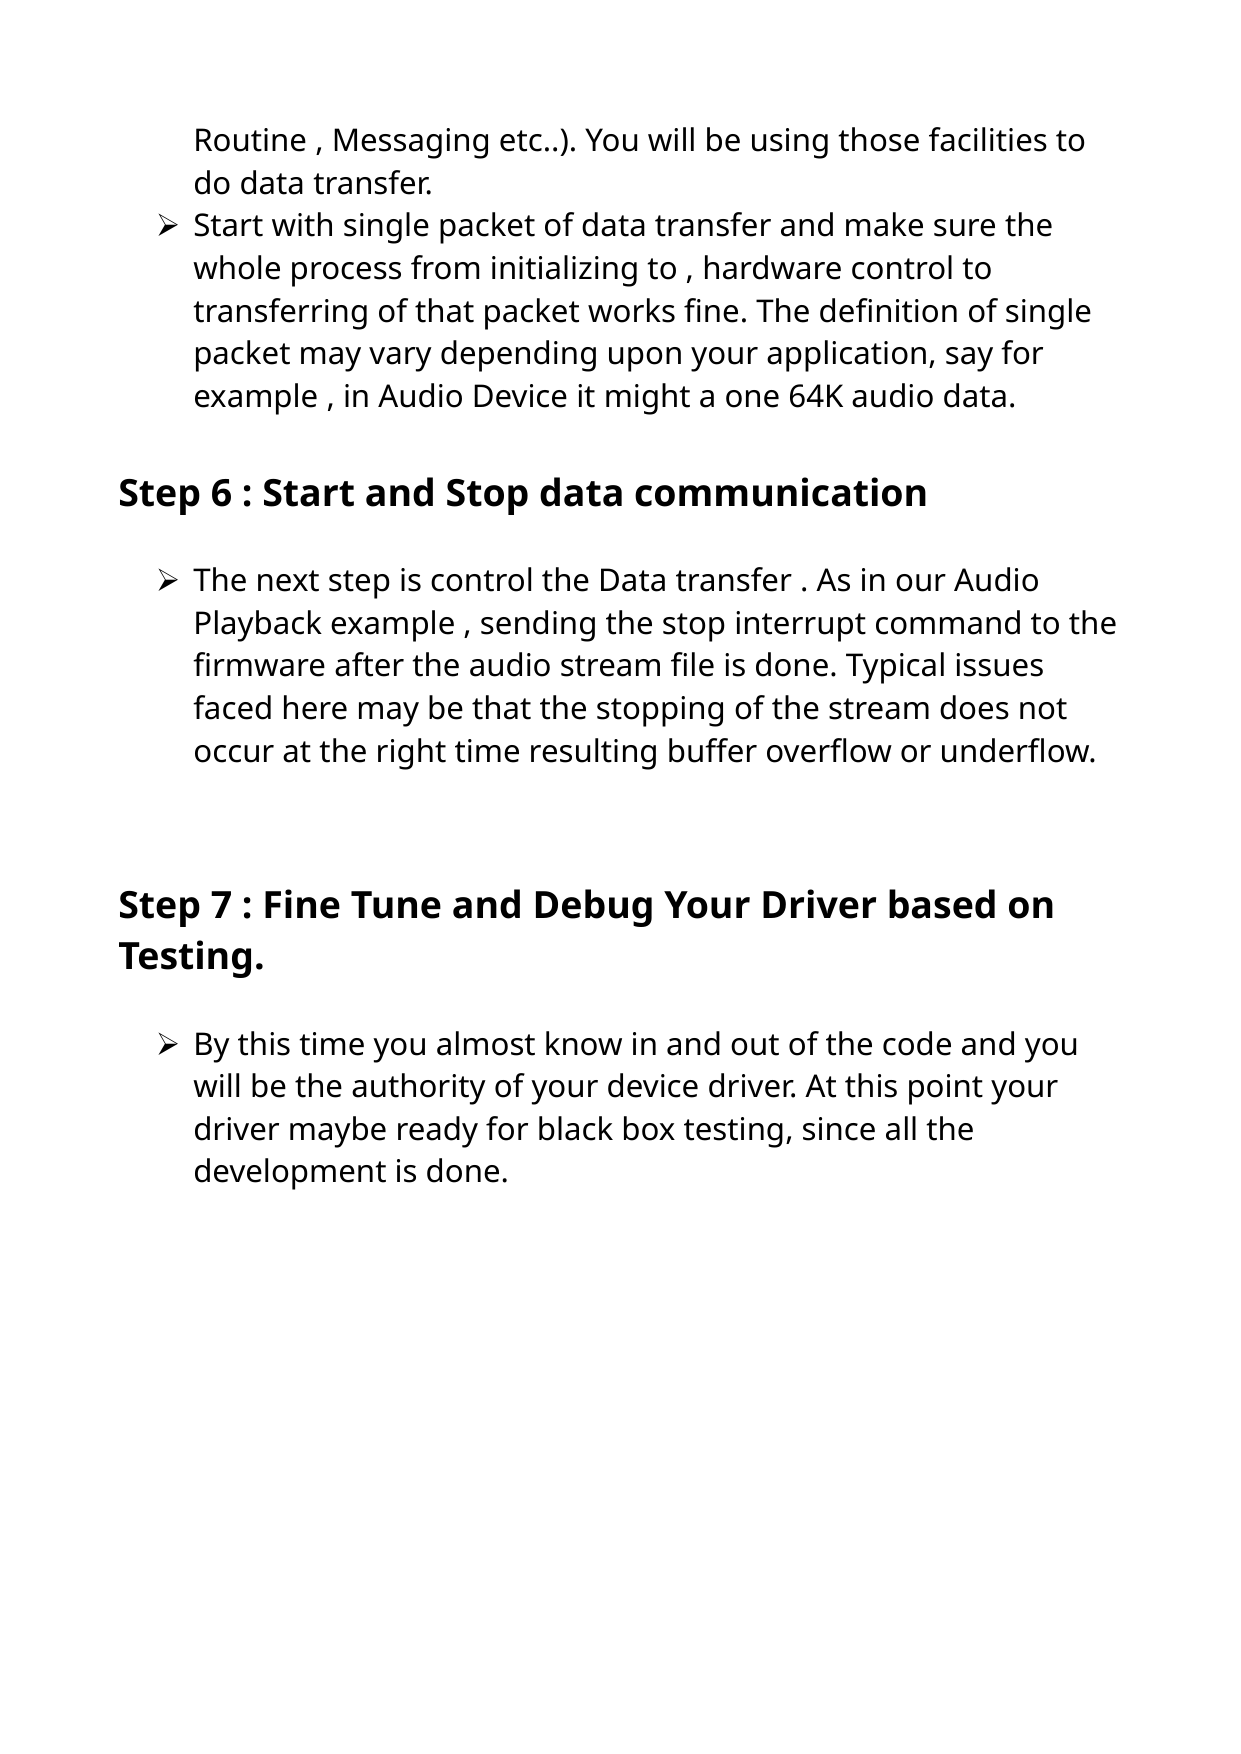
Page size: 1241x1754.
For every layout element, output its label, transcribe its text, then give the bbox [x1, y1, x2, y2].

subtitle Step 7 : Fine Tune and Debug Your Driver based on Testing. [118, 878, 1122, 980]
list Routine , Messaging etc..). You will be using those facilities to do data transfer. [156, 118, 1122, 203]
list Start with single packet of data transfer and make sure the whole process from initializing to , hardware control to transferring of that packet works fine. The definition of single packet may vary depending upon your application, say for example , in Audio Device it might a one 64K audio data. [156, 203, 1122, 416]
list By this time you almost know in and out of the code and you will be the authority of your device driver. At this point your driver maybe ready for black box testing, since all the development is done. [156, 1022, 1122, 1192]
list The next step is control the Data transfer . As in our Audio Playback example , sending the stop interrupt command to the firmware after the audio stream file is done. Typical issues faced here may be that the stopping of the stream does not occur at the right time resulting buffer overflow or underflow. [156, 558, 1122, 771]
subtitle Step 6 : Start and Stop data communication [118, 466, 1122, 517]
